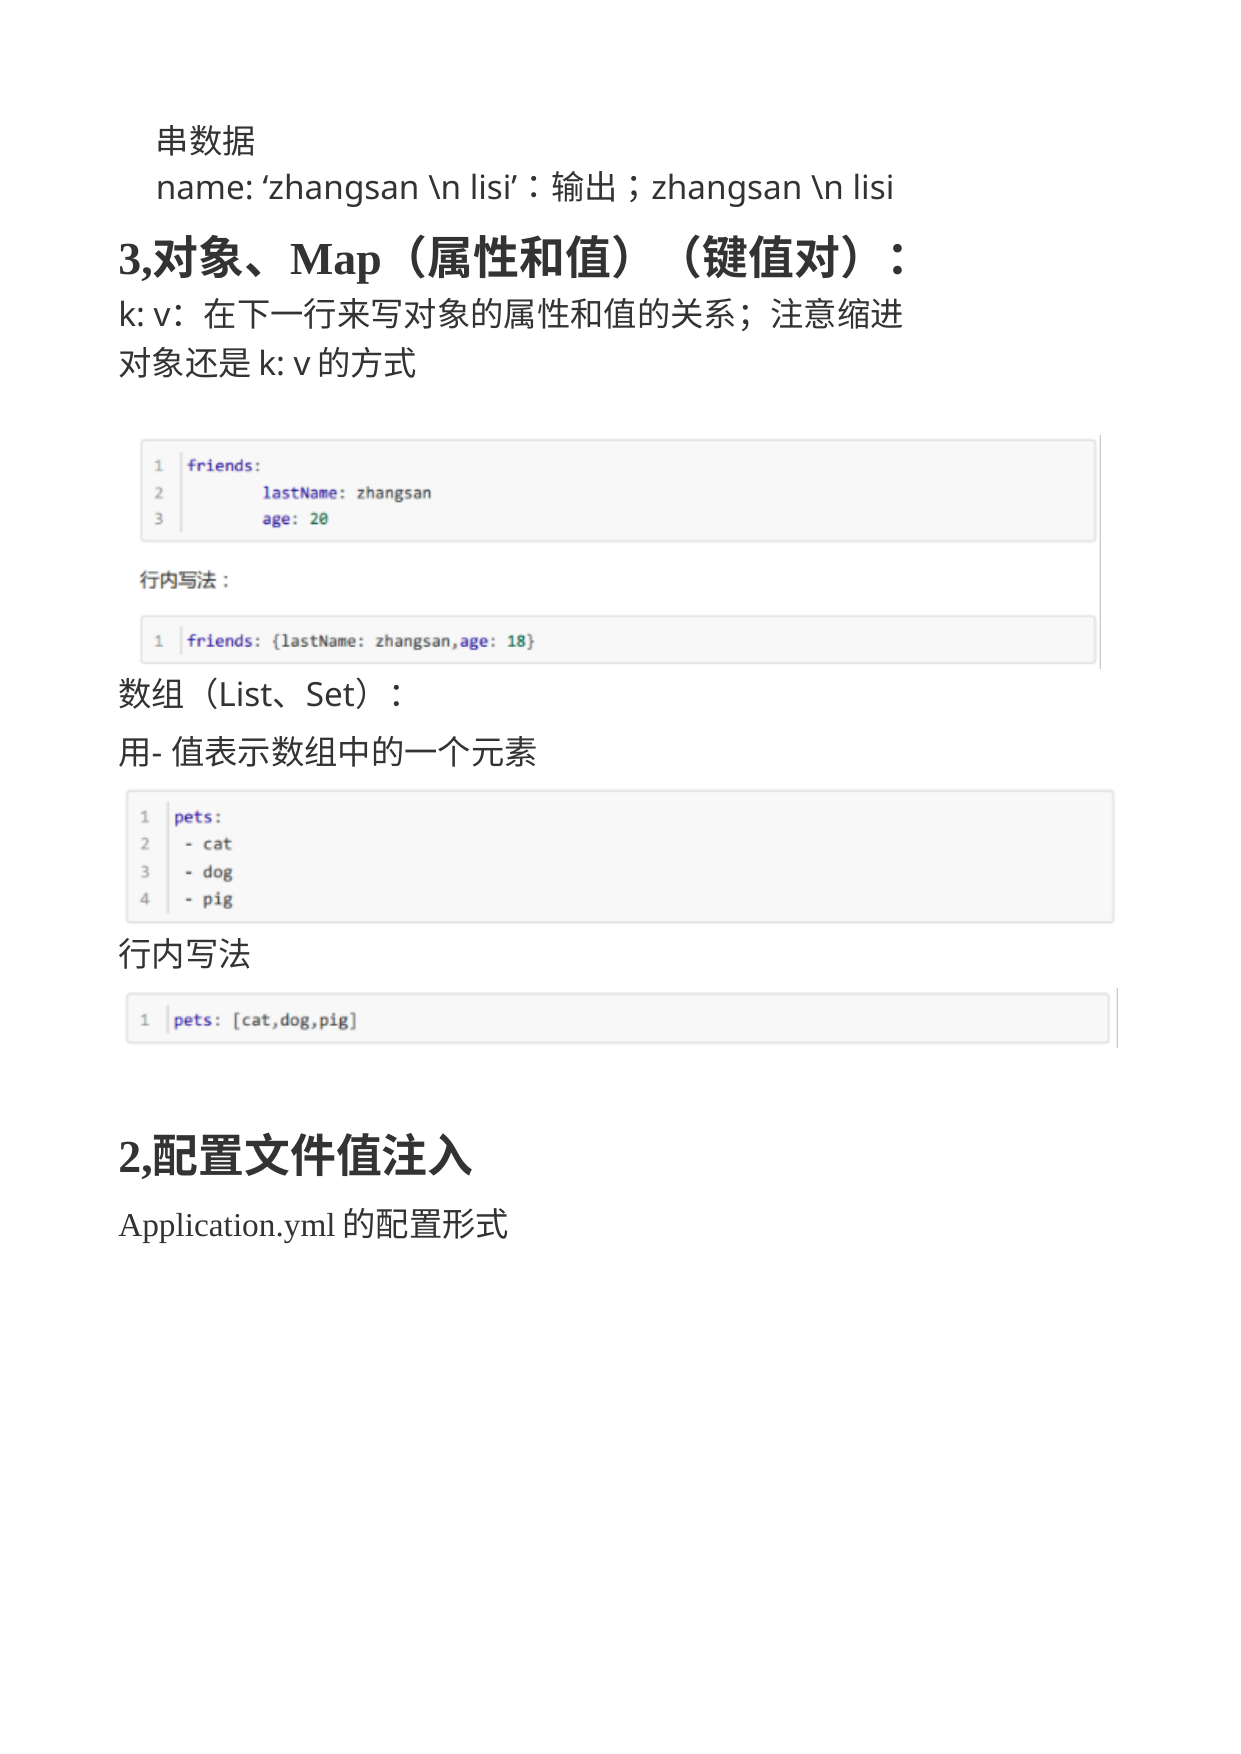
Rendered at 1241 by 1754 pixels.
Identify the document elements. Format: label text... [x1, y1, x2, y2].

text 数组（List、Set）： [118, 436, 1122, 717]
text 用- 值表示数组中的一个元素 [118, 729, 1122, 774]
text Application.yml的配置形式 [118, 1198, 1122, 1246]
picture [121, 988, 1119, 1048]
text 行内写法 [118, 787, 1122, 976]
text 3,对象、Map（属性和值）（键值对）： k: v：在下一行来写对象的属性和值的关系；注意缩进 对象还是k: v的方式 [118, 221, 1122, 385]
subtitle 2,配置文件值注入 [118, 1119, 1122, 1186]
text 串数据 name: ‘zhangsan \n lisi’：输出；zhangsan \n lisi [156, 118, 1122, 209]
picture [121, 787, 1120, 928]
picture [138, 435, 1102, 669]
